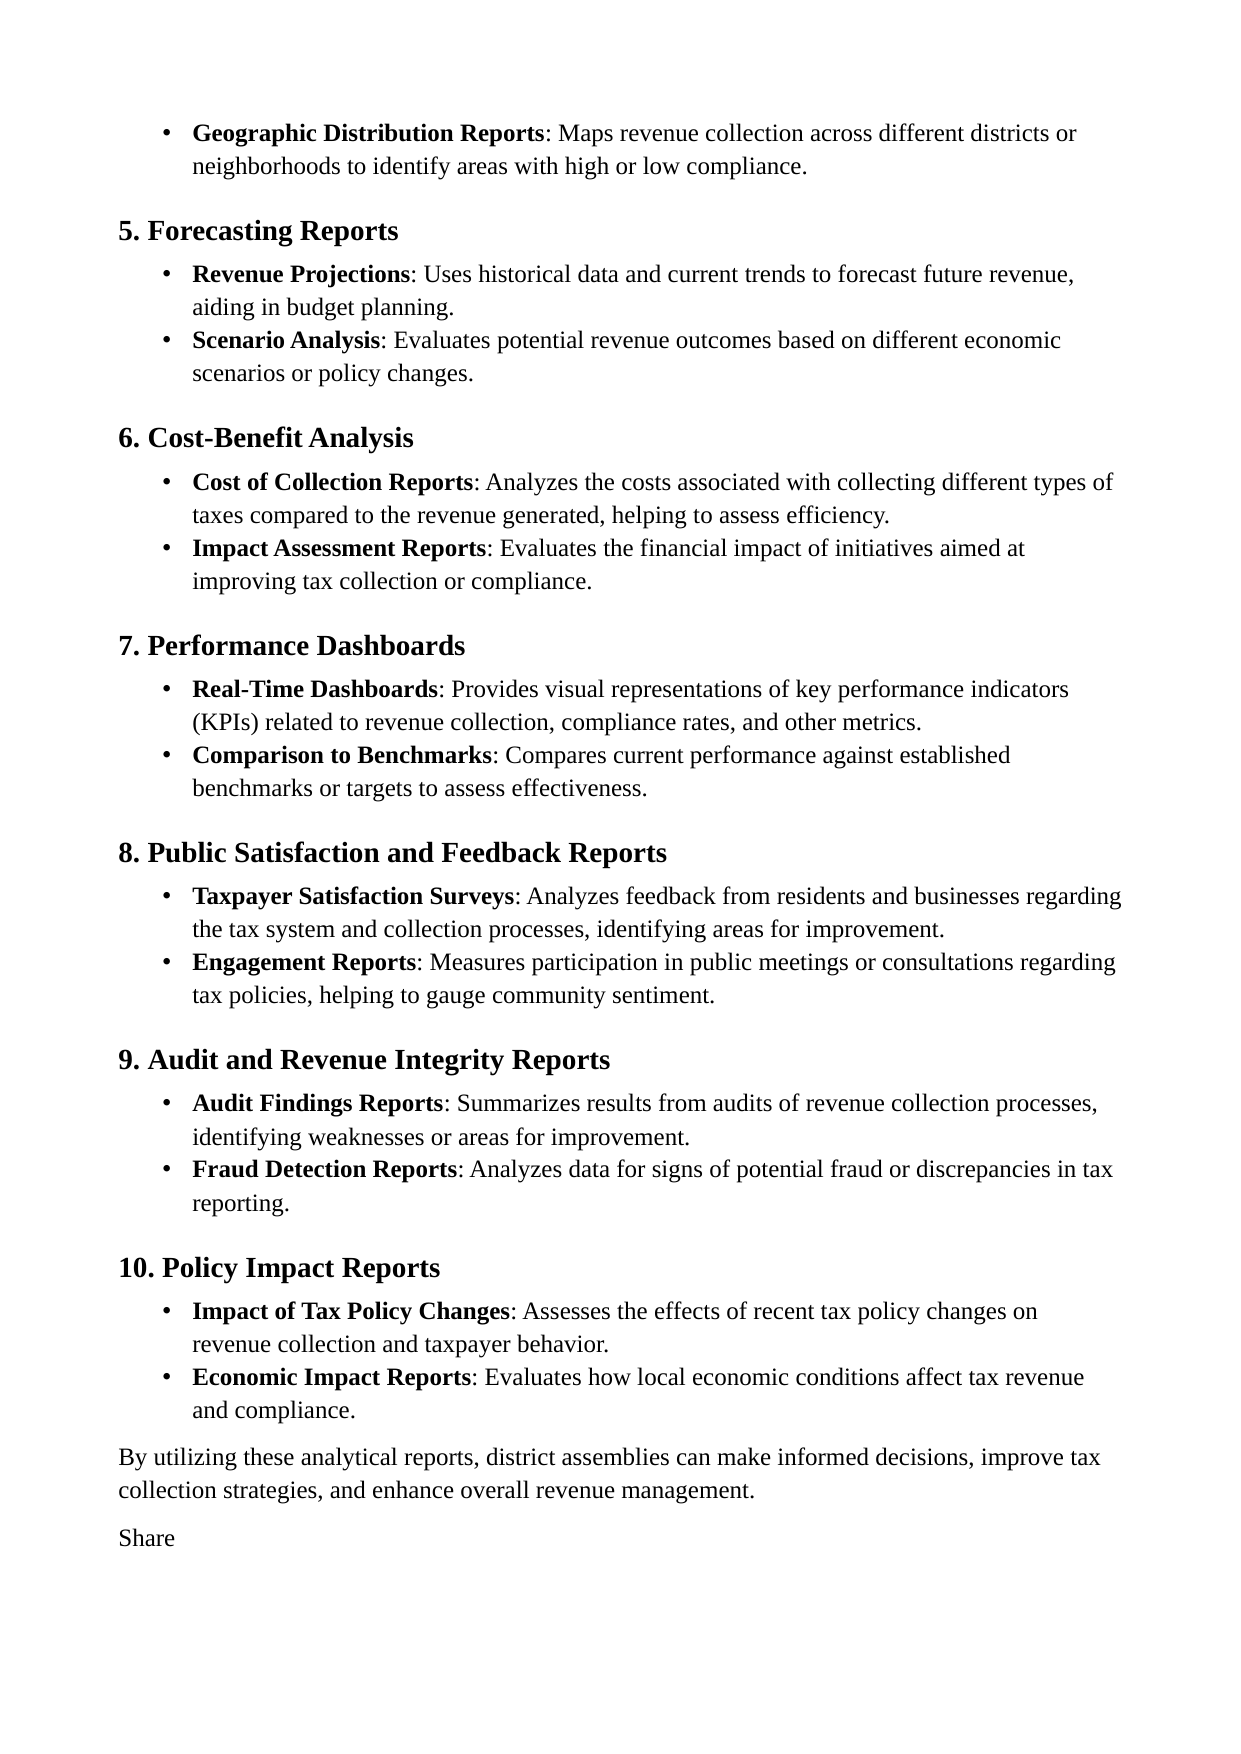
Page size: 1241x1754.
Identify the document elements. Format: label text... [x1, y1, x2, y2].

list Cost of Collection Reports: Analyzes the costs associated with collecting different types of taxes compared to the revenue generated, helping to assess efficiency. [162, 467, 1122, 528]
subtitle 10. Policy Impact Reports [118, 1250, 1122, 1283]
list Scenario Analysis: Evaluates potential revenue outcomes based on different economic scenarios or policy changes. [162, 325, 1122, 387]
text By utilizing these analytical reports, district assemblies can make informed decisions, improve tax collection strategies, and enhance overall revenue management. [118, 1442, 1122, 1504]
subtitle 8. Public Satisfaction and Feedback Reports [118, 835, 1122, 869]
list Audit Findings Reports: Summarizes results from audits of revenue collection processes, identifying weaknesses or areas for improvement. [162, 1088, 1122, 1150]
subtitle 6. Cost-Benefit Analysis [118, 421, 1122, 454]
list Real-Time Dashboards: Provides visual representations of key performance indicators (KPIs) related to revenue collection, compliance rates, and other metrics. [162, 674, 1122, 736]
text Share [118, 1523, 1122, 1552]
list Taxpayer Satisfaction Surveys: Analyzes feedback from residents and businesses regarding the tax system and collection processes, identifying areas for improvement. [162, 881, 1122, 943]
list Economic Impact Reports: Evaluates how local economic conditions affect tax revenue and compliance. [162, 1362, 1122, 1424]
list Revenue Projections: Uses historical data and current trends to forecast future revenue, aiding in budget planning. [162, 259, 1122, 321]
list Impact of Tax Policy Changes: Assesses the effects of recent tax policy changes on revenue collection and taxpayer behavior. [162, 1296, 1122, 1358]
list Comparison to Benchmarks: Compares current performance against established benchmarks or targets to assess effectiveness. [162, 740, 1122, 802]
subtitle 5. Forecasting Reports [118, 213, 1122, 247]
subtitle 9. Audit and Revenue Integrity Reports [118, 1042, 1122, 1076]
subtitle 7. Performance Dashboards [118, 628, 1122, 661]
list Geographic Distribution Reports: Maps revenue collection across different districts or neighborhoods to identify areas with high or low compliance. [162, 118, 1122, 180]
list Engagement Reports: Measures participation in public meetings or consultations regarding tax policies, helping to gauge community sentiment. [162, 947, 1122, 1009]
list Fraud Detection Reports: Analyzes data for signs of potential fraud or discrepancies in tax reporting. [162, 1154, 1122, 1216]
list Impact Assessment Reports: Evaluates the financial impact of initiatives aimed at improving tax collection or compliance. [162, 533, 1122, 594]
